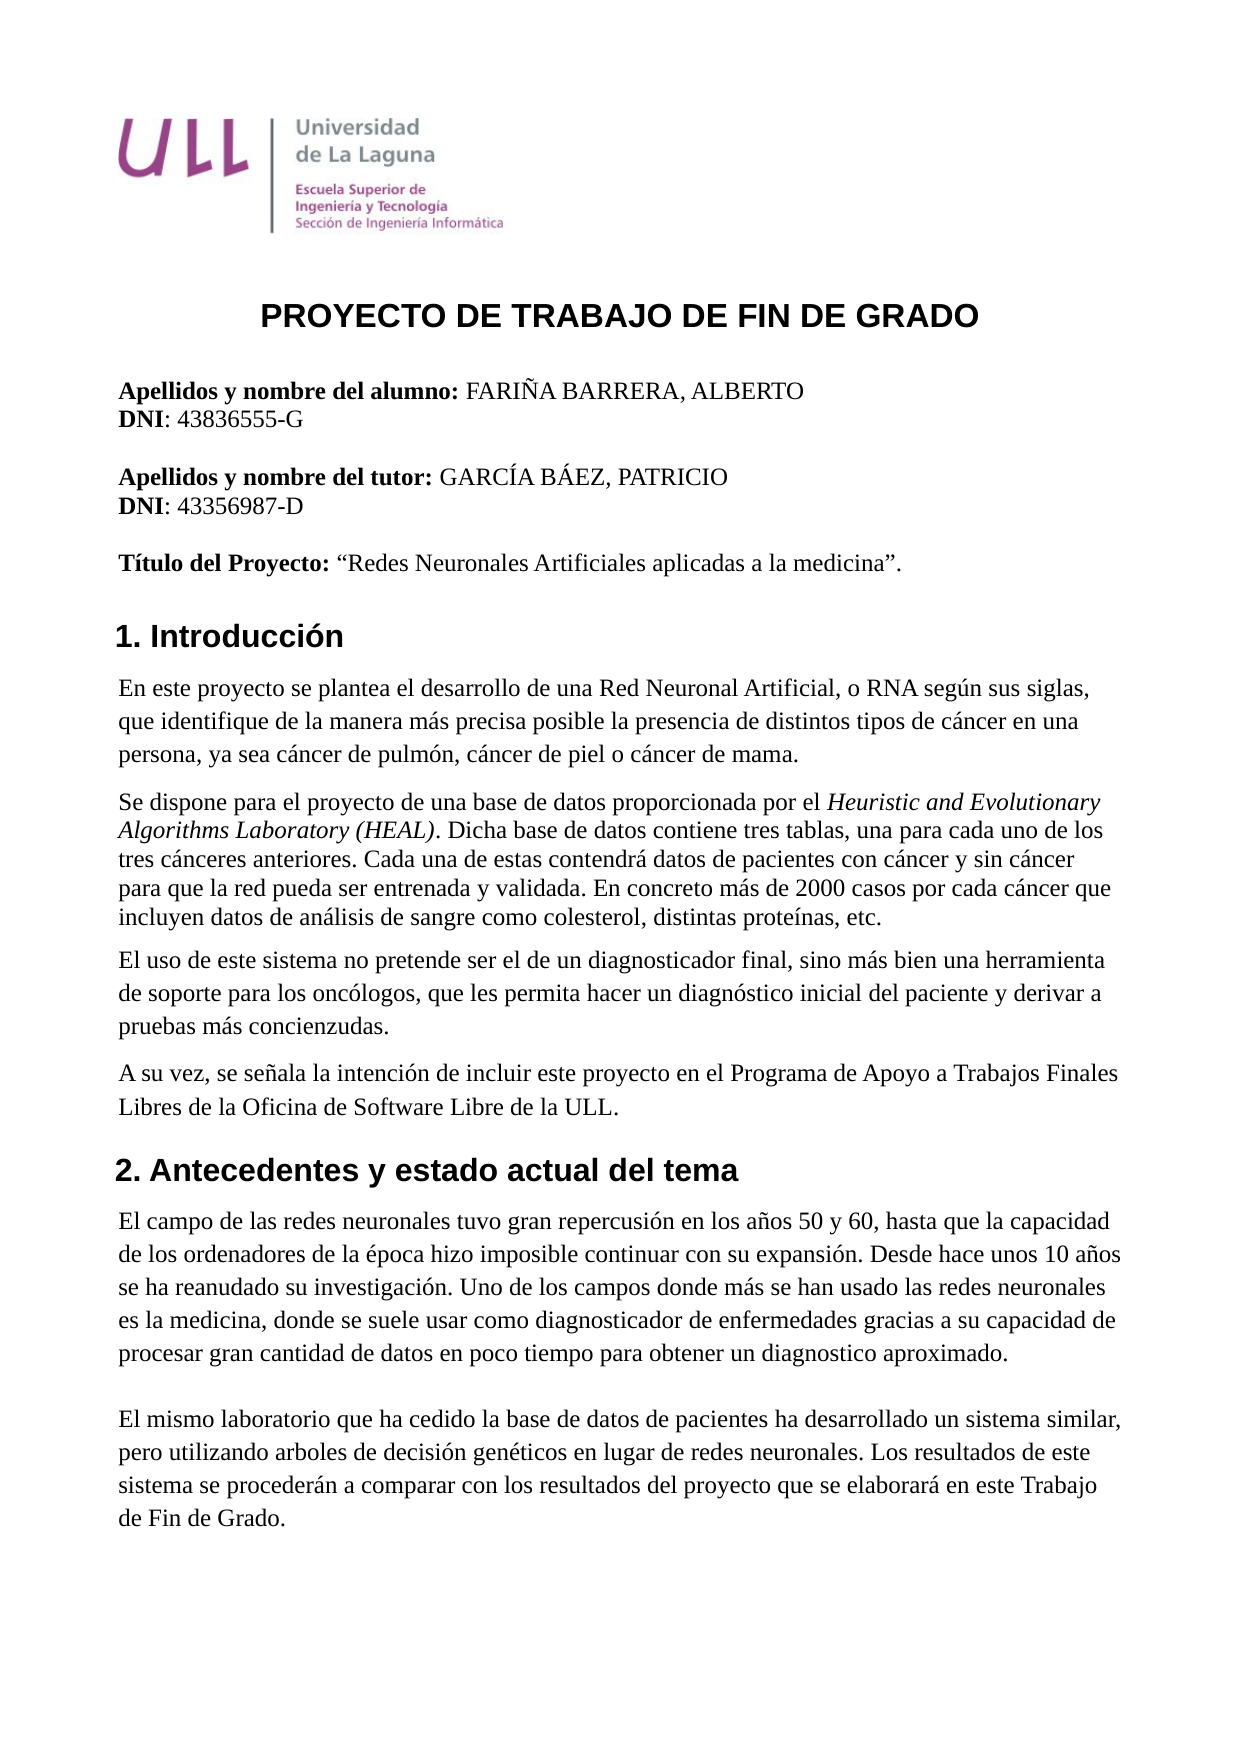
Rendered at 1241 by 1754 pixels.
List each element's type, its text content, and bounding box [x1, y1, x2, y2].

text Se dispone para el proyecto de una base de datos proporcionada por el Heuristic and Evolutionary Algorithms Laboratory (HEAL). Dicha base de datos contiene tres tablas, una para cada uno de los tres cánceres anteriores. Cada una de estas contendrá datos de pacientes con cáncer y sin cáncer para que la red pueda ser entrenada y validada. En concreto más de 2000 casos por cada cáncer que incluyen datos de análisis de sangre como colesterol, distintas proteínas, etc. [118, 787, 1122, 930]
text En este proyecto se plantea el desarrollo de una Red Neuronal Artificial, o RNA según sus siglas, que identifique de la manera más precisa posible la presencia de distintos tipos de cáncer en una persona, ya sea cáncer de pulmón, cáncer de piel o cáncer de mama. [118, 673, 1122, 768]
text El campo de las redes neuronales tuvo gran repercusión en los años 50 y 60, hasta que la capacidad de los ordenadores de la época hizo imposible continuar con su expansión. Desde hace unos 10 años se ha reanudado su investigación. Uno de los campos donde más se han usado las redes neuronales es la medicina, donde se suele usar como diagnosticador de enfermedades gracias a su capacidad de procesar gran cantidad de datos en poco tiempo para obtener un diagnostico aproximado. [118, 1206, 1122, 1367]
title PROYECTO DE TRABAJO DE FIN DE GRADO [118, 296, 1122, 335]
text El mismo laboratorio que ha cedido la base de datos de pacientes ha desarrollado un sistema similar, pero utilizando arboles de decisión genéticos en lugar de redes neuronales. Los resultados de este sistema se procederán a comparar con los resultados del proyecto que se elaborará en este Trabajo de Fin de Grado. [118, 1404, 1122, 1532]
subtitle 1. Introducción [114, 618, 1122, 654]
subtitle 2. Antecedentes y estado actual del tema [114, 1151, 1122, 1188]
text A su vez, se señala la intención de incluir este proyecto en el Programa de Apoyo a Trabajos Finales Libres de la Oficina de Software Libre de la ULL. [118, 1058, 1122, 1120]
text Apellidos y nombre del alumno: FARIÑA BARRERA, ALBERTO [118, 376, 1122, 404]
text DNI: 43836555-G [118, 404, 1122, 433]
text Apellidos y nombre del tutor: GARCÍA BÁEZ, PATRICIO [118, 462, 1122, 491]
text DNI: 43356987-D [118, 491, 1122, 519]
text El uso de este sistema no pretende ser el de un diagnosticador final, sino más bien una herramienta de soporte para los oncólogos, que les permita hacer un diagnóstico inicial del paciente y derivar a pruebas más concienzudas. [118, 945, 1122, 1040]
picture [118, 118, 503, 238]
text Título del Proyecto: “Redes Neuronales Artificiales aplicadas a la medicina”. [118, 548, 1122, 577]
